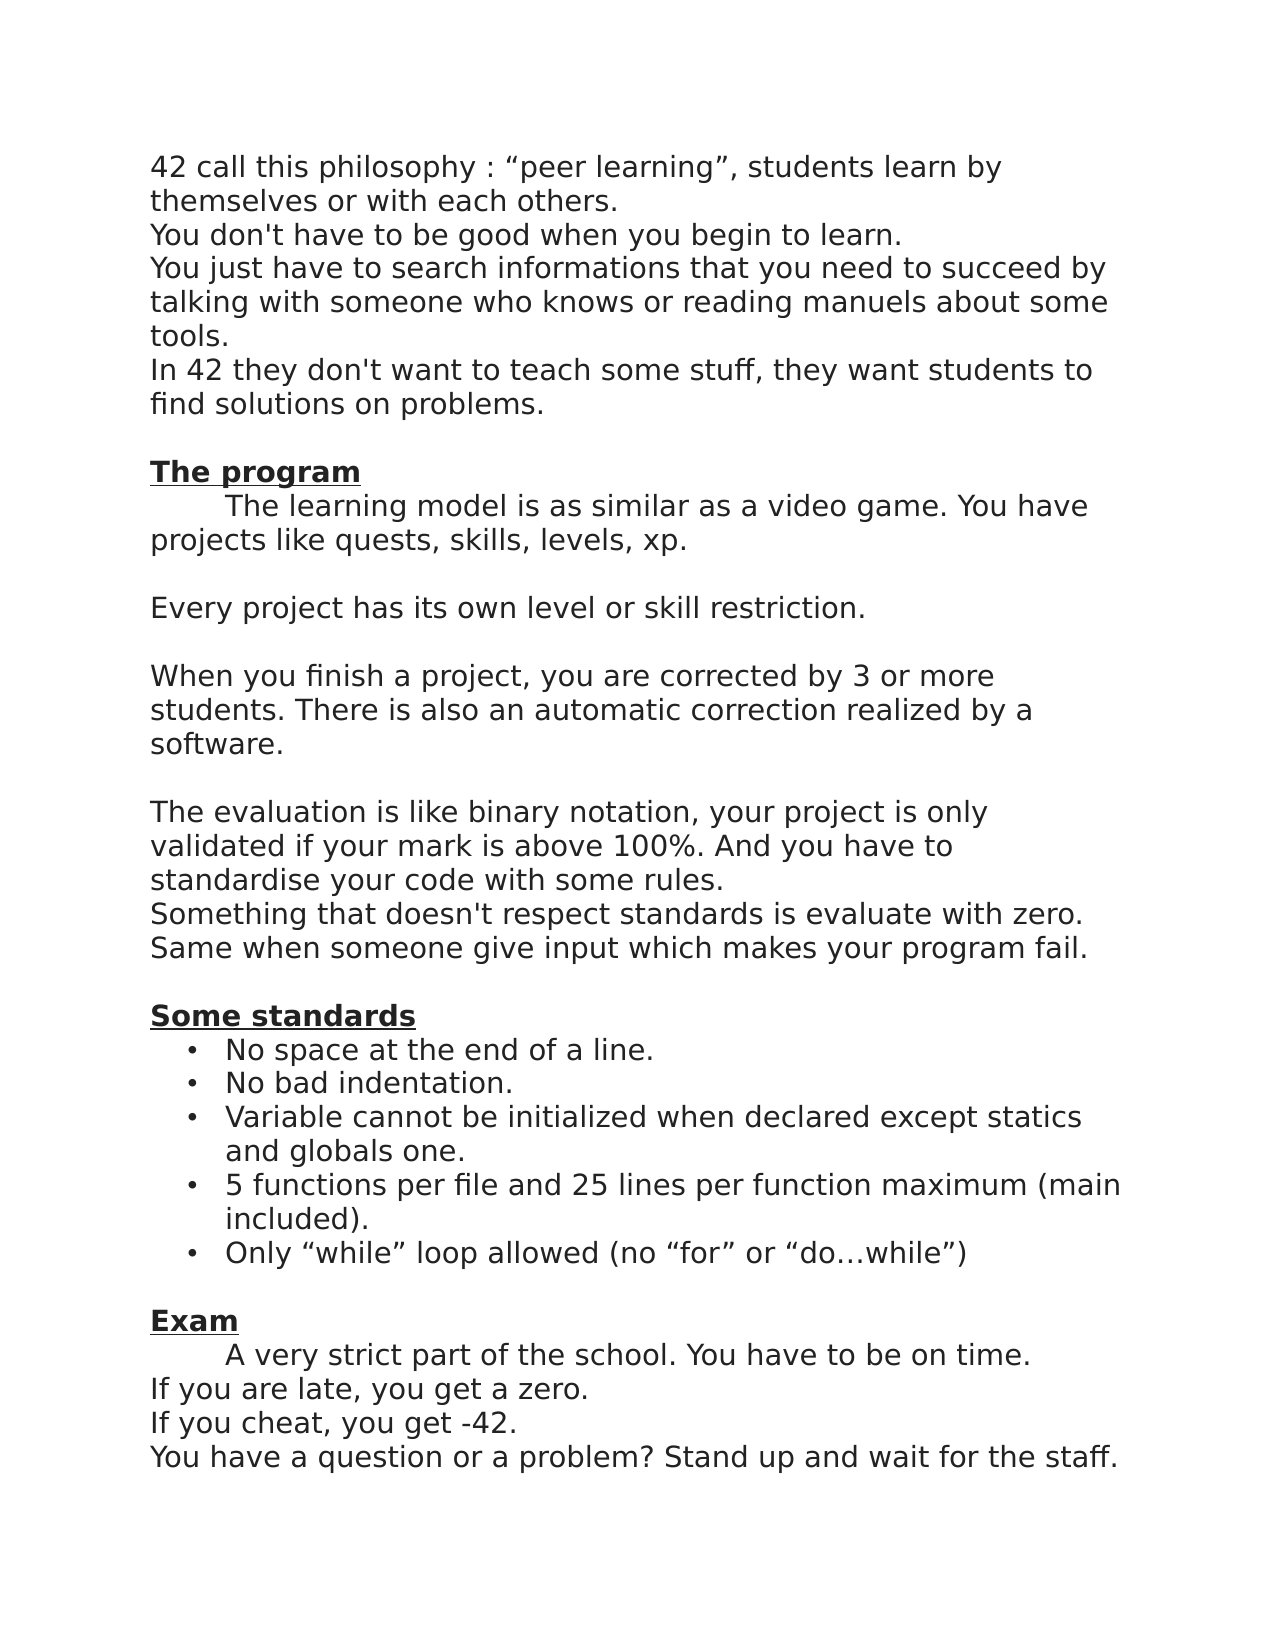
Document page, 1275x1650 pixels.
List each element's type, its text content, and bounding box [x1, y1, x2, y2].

text A very strict part of the school. You have to be on time. [150, 1338, 1125, 1372]
text Exam [150, 1304, 1125, 1338]
text If you are late, you get a zero. [150, 1372, 1125, 1406]
text You just have to search informations that you need to succeed by talking with someone who knows or reading manuels about some tools. [150, 252, 1125, 354]
list No bad indentation. [187, 1067, 1125, 1101]
text Something that doesn't respect standards is evaluate with zero. Same when someone give input which makes your program fail. [150, 897, 1125, 965]
text The evaluation is like binary notation, your project is only validated if your mark is above 100%. And you have to standardise your code with some rules. [150, 795, 1125, 897]
text The learning model is as similar as a video game. You have projects like quests, skills, levels, xp. [150, 489, 1125, 557]
text The program [150, 456, 1125, 489]
text In 42 they don't want to teach some stuff, they want students to find solutions on problems. [150, 354, 1125, 422]
text 42 call this philosophy : “peer learning”, students learn by themselves or with each others. [150, 150, 1125, 218]
text When you finish a project, you are corrected by 3 or more students. There is also an automatic correction realized by a software. [150, 659, 1125, 761]
text You have a question or a problem? Stand up and wait for the staff. [150, 1440, 1125, 1474]
list Variable cannot be initialized when declared except statics and globals one. [187, 1101, 1125, 1169]
list 5 functions per file and 25 lines per function maximum (main included). [187, 1169, 1125, 1237]
text If you cheat, you get -42. [150, 1406, 1125, 1440]
list Only “while” loop allowed (no “for” or “do…while”) [187, 1237, 1125, 1271]
text Every project has its own level or skill restriction. [150, 591, 1125, 625]
text Some standards [150, 999, 1125, 1033]
text You don't have to be good when you begin to learn. [150, 218, 1125, 252]
list No space at the end of a line. [187, 1033, 1125, 1067]
